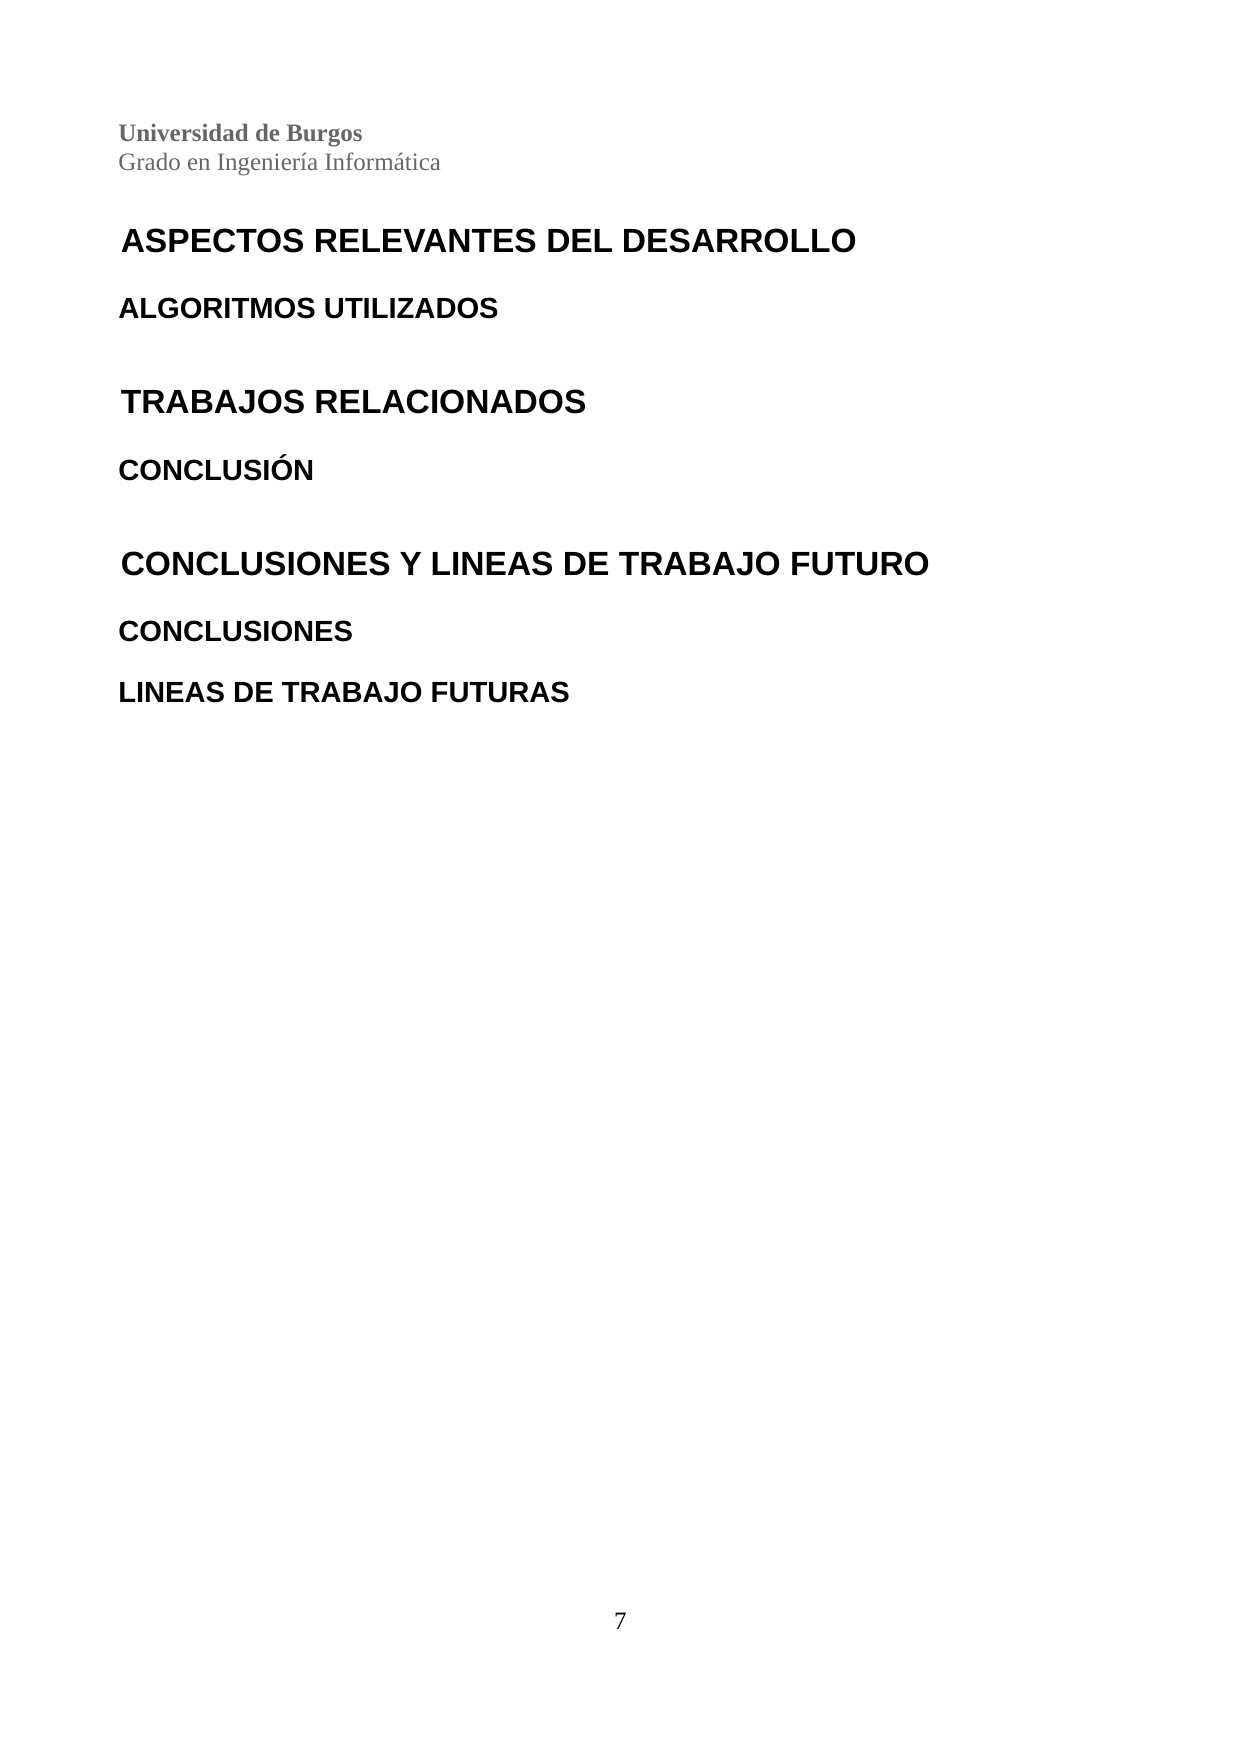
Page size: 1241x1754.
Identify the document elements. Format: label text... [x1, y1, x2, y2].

subtitle ASPECTOS RELEVANTES DEL DESARROLLO [121, 205, 1122, 264]
subtitle CONCLUSIONES Y LINEAS DE TRABAJO FUTURO [121, 528, 1122, 587]
subtitle CONCLUSIÓN [118, 453, 1122, 486]
subtitle TRABAJOS RELACIONADOS [121, 367, 1122, 426]
subtitle ALGORITMOS UTILIZADOS [118, 291, 1122, 325]
subtitle CONCLUSIONES [118, 614, 1122, 648]
subtitle LINEAS DE TRABAJO FUTURAS [118, 675, 1122, 708]
